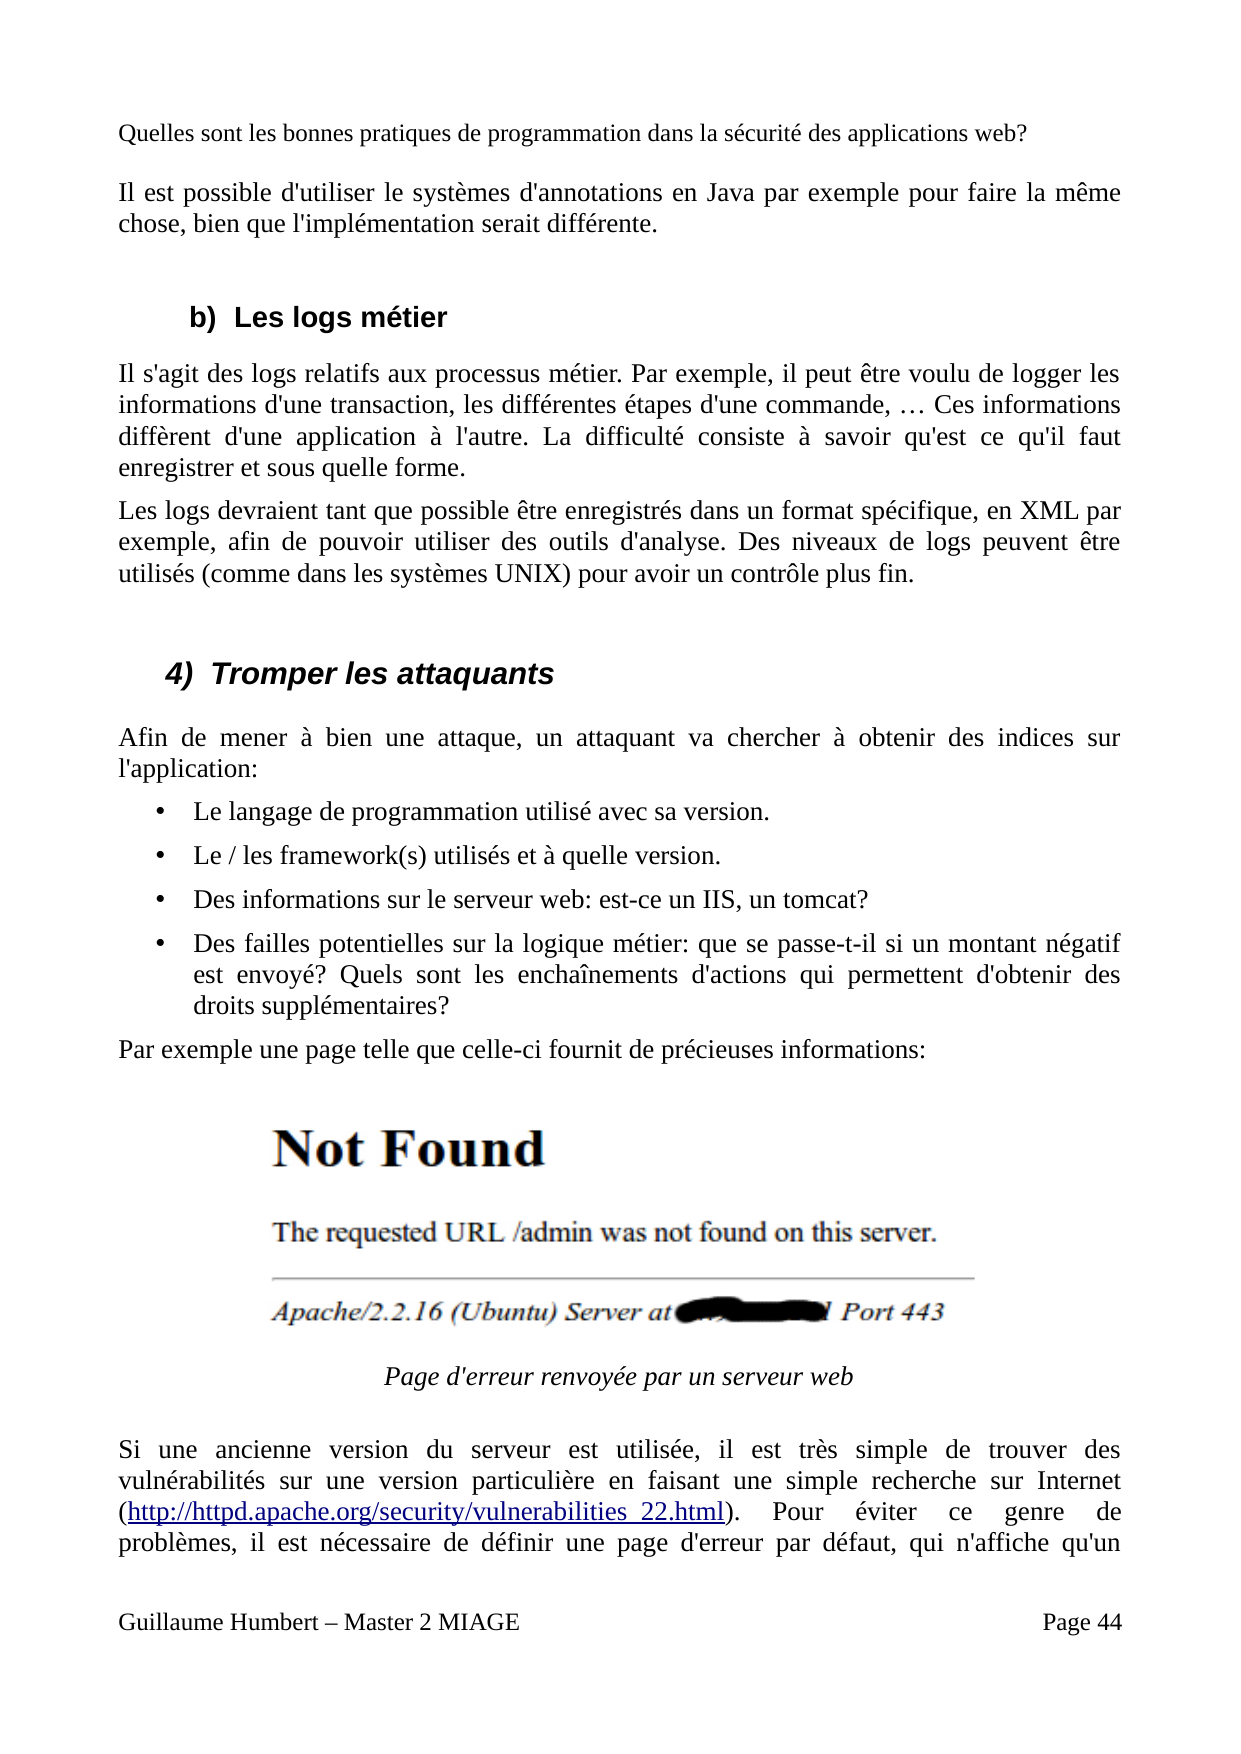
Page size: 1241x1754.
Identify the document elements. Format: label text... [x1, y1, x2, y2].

list Des informations sur le serveur web: est-ce un IIS, un tomcat? [156, 883, 1122, 914]
picture [265, 1117, 975, 1360]
subtitle Tromper les attaquants [165, 655, 1122, 691]
list Le / les framework(s) utilisés et à quelle version. [156, 839, 1122, 871]
list Des failles potentielles sur la logique métier: que se passe-t-il si un montant négatif est envoyé? Quels sont les enchaînements d'actions qui permettent d'obtenir des droits supplémentaires? [156, 927, 1122, 1020]
text Afin de mener à bien une attaque, un attaquant va chercher à obtenir des indices sur l'application: [118, 721, 1122, 783]
text Les logs devraient tant que possible être enregistrés dans un format spécifique, en XML par exemple, afin de pouvoir utiliser des outils d'analyse. Des niveaux de logs peuvent être utilisés (comme dans les systèmes UNIX) pour avoir un contrôle plus fin. [118, 494, 1122, 588]
text Par exemple une page telle que celle-ci fournit de précieuses informations: [118, 1033, 1122, 1064]
text Page d'erreur renvoyée par un serveur web [118, 1089, 1122, 1391]
text Il est possible d'utiliser le systèmes d'annotations en Java par exemple pour faire la même chose, bien que l'implémentation serait différente. [118, 176, 1122, 239]
text Il s'agit des logs relatifs aux processus métier. Par exemple, il peut être voulu de logger les informations d'une transaction, les différentes étapes d'une commande, … Ces informations diffèrent d'une application à l'autre. La difficulté consiste à savoir qu'est ce qu'il faut enregistrer et sous quelle forme. [118, 357, 1122, 482]
text Si une ancienne version du serveur est utilisée, il est très simple de trouver des vulnérabilités sur une version particulière en faisant une simple recherche sur Internet (http://httpd.apache.org/security/vulnerabilities_22.html). Pour éviter ce genre de problèmes, il est nécessaire de définir une page d'erreur par défaut, qui n'affiche qu'un [118, 1433, 1122, 1557]
subtitle Les logs métier [189, 299, 1122, 333]
list Le langage de programmation utilisé avec sa version. [156, 796, 1122, 827]
